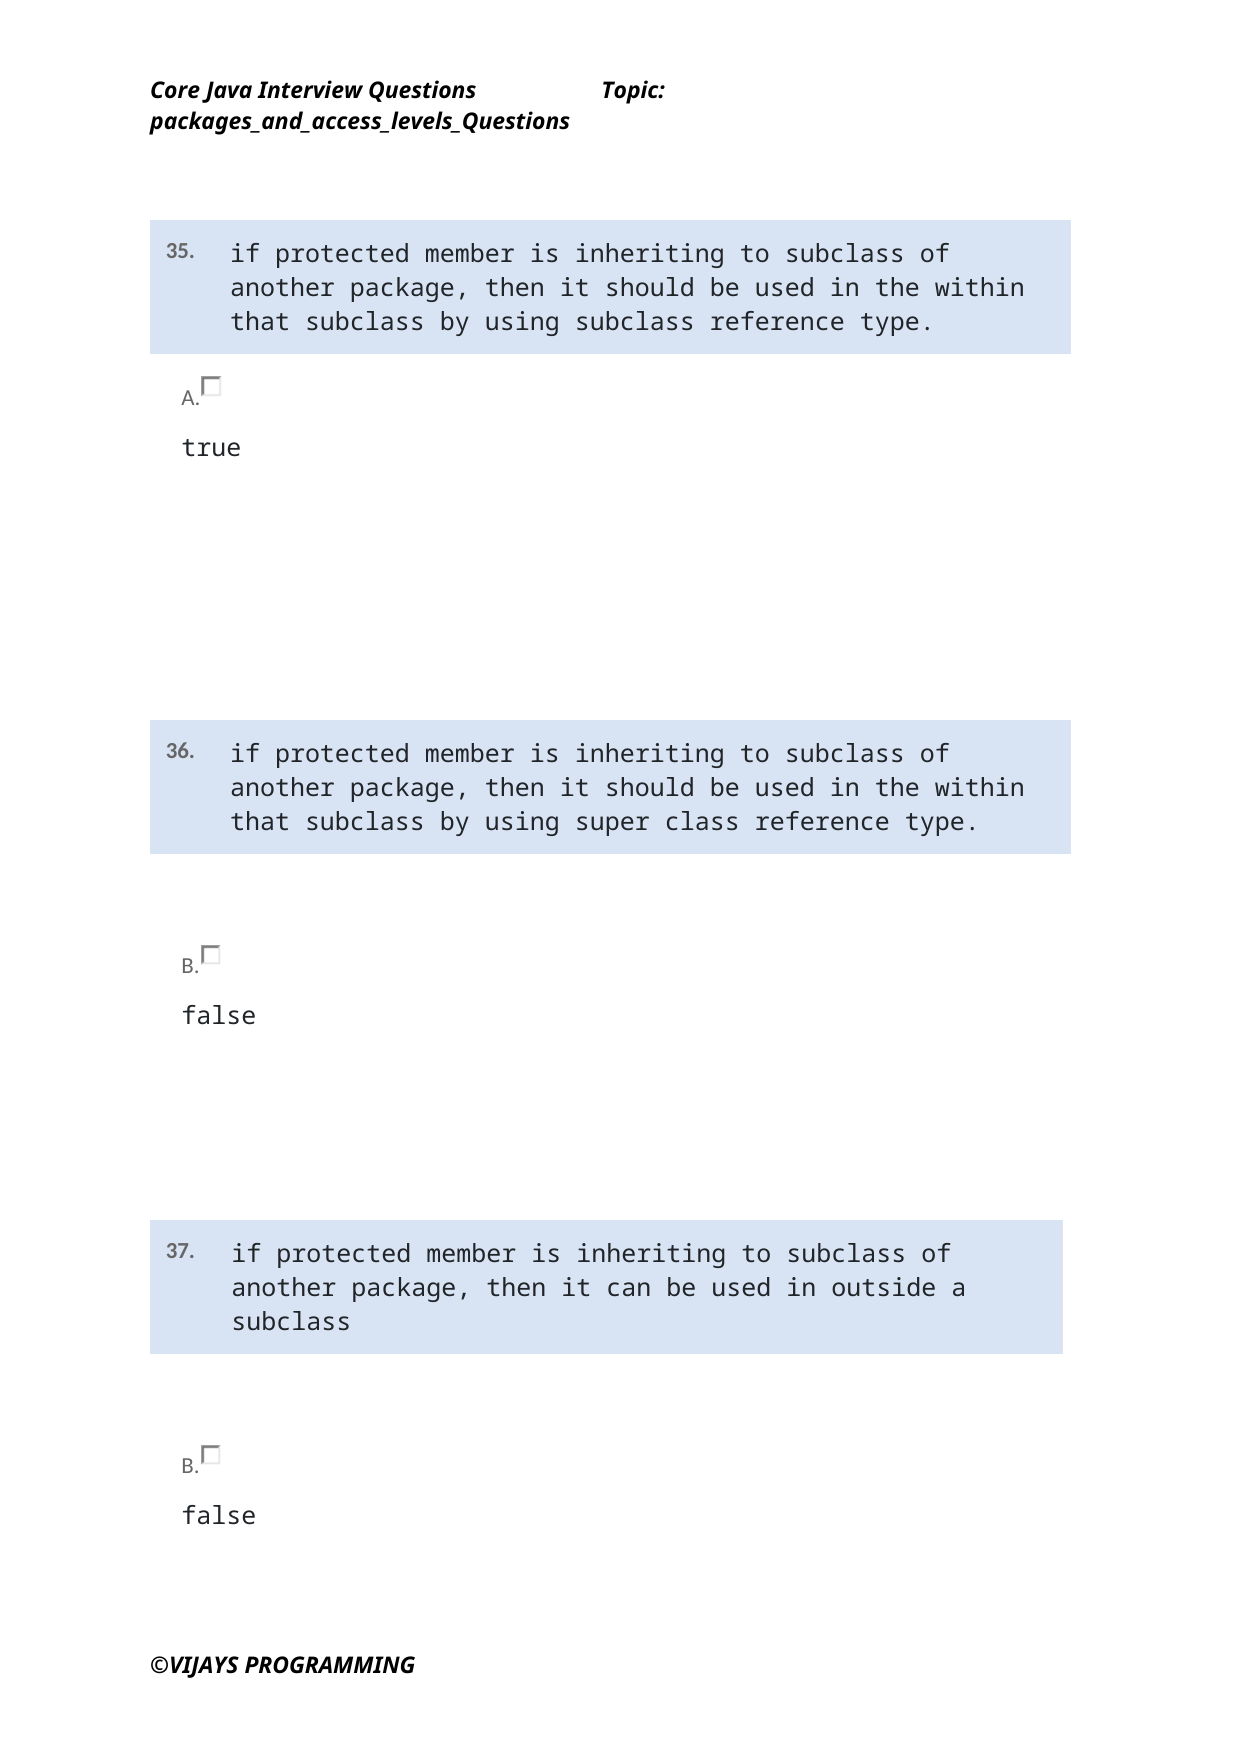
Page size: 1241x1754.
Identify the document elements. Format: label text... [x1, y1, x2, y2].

table_cell [150, 1150, 1090, 1220]
table_cell [150, 1354, 1090, 1582]
table_header B. false [181, 1438, 264, 1566]
table_header [181, 869, 250, 937]
table_header if protected member is inheriting to subclass of another package, then it can be used in outside a subclass [216, 1220, 1063, 1354]
table_cell 36. [150, 720, 214, 854]
table_cell [150, 354, 1090, 650]
table_header A. true [181, 369, 250, 566]
table_header if protected member is inheriting to subclass of another package, then it should be used in the within that subclass by using subclass reference type. [214, 220, 1071, 354]
table_header [181, 1369, 250, 1437]
table_header 35. [150, 220, 214, 354]
table_cell [150, 150, 1090, 220]
table_header [1063, 1220, 1090, 1354]
table_header 37. [150, 1220, 216, 1354]
table_header [181, 566, 264, 634]
table_header B. false [181, 938, 264, 1134]
table_cell [150, 650, 1090, 720]
table_cell if protected member is inheriting to subclass of another package, then it should be used in the within that subclass by using super class reference type. [214, 720, 1071, 854]
table_cell [150, 854, 1090, 1150]
table_header [1071, 220, 1090, 354]
table_cell [1071, 720, 1090, 854]
